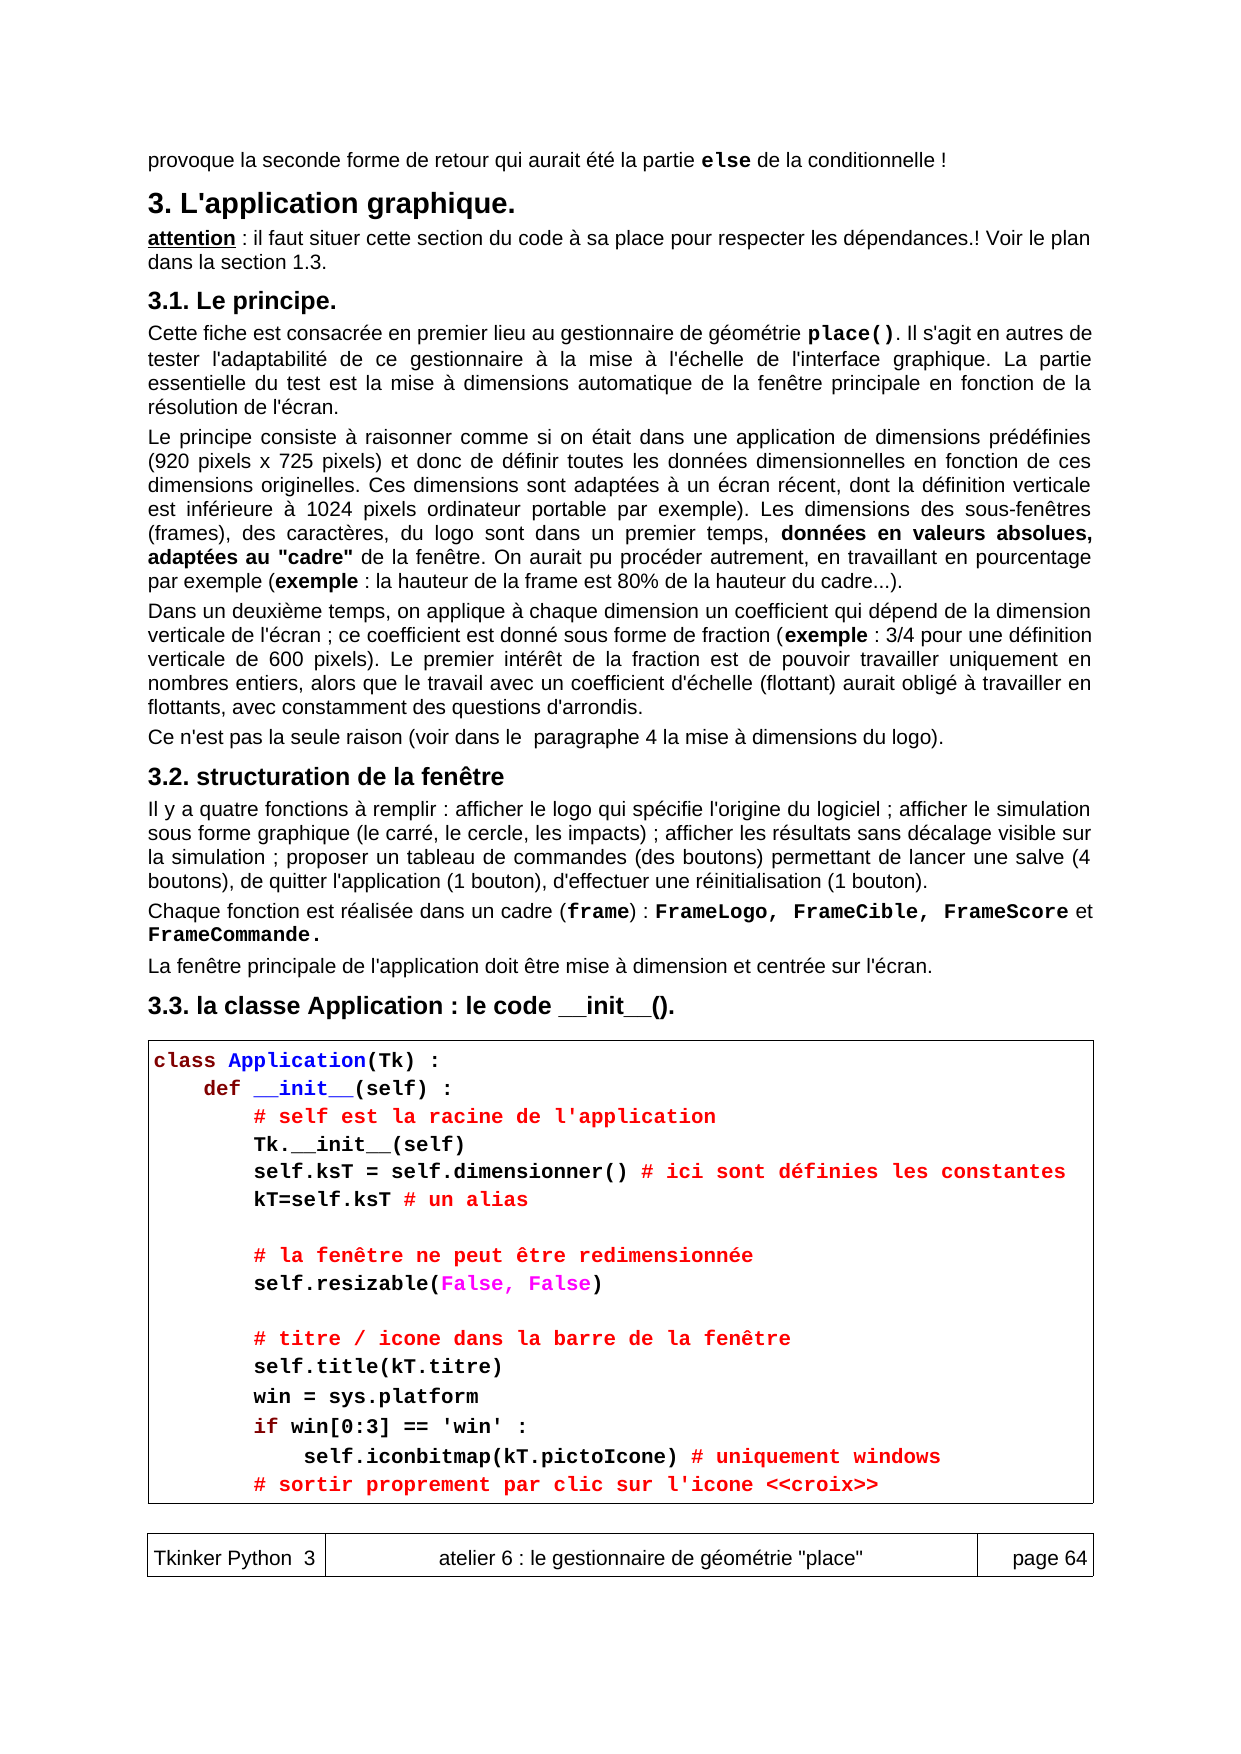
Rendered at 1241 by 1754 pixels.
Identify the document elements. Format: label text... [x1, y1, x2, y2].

subtitle 3.3. la classe Application : le code __init__(). [148, 991, 1093, 1019]
subtitle 3.1. Le principe. [148, 286, 1093, 315]
text Le principe consiste à raisonner comme si on était dans une application de dimensions prédéfinies (920 pixels x 725 pixels) et donc de définir toutes les données dimensionnelles en fonction de ces dimensions originelles. Ces dimensions sont adaptées à un écran récent, dont la définition verticale est inférieure à 1024 pixels ordinateur portable par exemple). Les dimensions des sous-fenêtres (frames), des caractères, du logo sont dans un premier temps, données en valeurs absolues, adaptées au "cadre" de la fenêtre. On aurait pu procéder autrement, en travaillant en pourcentage par exemple (exemple : la hauteur de la frame est 80% de la hauteur du cadre...). [148, 425, 1093, 593]
subtitle 3.2. structuration de la fenêtre [148, 762, 1093, 790]
text attention : il faut situer cette section du code à sa place pour respecter les dépendances.! Voir le plan dans la section 1.3. [148, 226, 1093, 274]
text Cette fiche est consacrée en premier lieu au gestionnaire de géométrie place(). Il s'agit en autres de tester l'adaptabilité de ce gestionnaire à la mise à l'échelle de l'interface graphique. La partie essentielle du test est la mise à dimensions automatique de la fenêtre principale en fonction de la résolution de l'écran. [148, 321, 1093, 419]
text Il y a quatre fonctions à remplir : afficher le logo qui spécifie l'origine du logiciel ; afficher le simulation sous forme graphique (le carré, le cercle, les impacts) ; afficher les résultats sans décalage visible sur la simulation ; proposer un tableau de commandes (des boutons) permettant de lancer une salve (4 boutons), de quitter l'application (1 bouton), d'effectuer une réinitialisation (1 bouton). [148, 797, 1093, 892]
text provoque la seconde forme de retour qui aurait été la partie else de la conditionnelle ! [148, 148, 1093, 173]
text Ce n'est pas la seule raison (voir dans le paragraphe 4 la mise à dimensions du logo). [148, 725, 1093, 749]
subtitle 3. L'application graphique. [148, 186, 1093, 219]
table_header class Application(Tk) : def __init__(self) : # self est la racine de l'application Tk.__init__(self) self.ksT = self.dimensionner() # ici sont définies les constantes kT=self.ksT # un alias # la fenêtre ne peut être redimensionnée self.resizable(False, False) # titre / icone dans la barre de la fenêtre self.title(kT.titre) win = sys.platform if win[0:3] == 'win' : self.iconbitmap(kT.pictoIcone) # uniquement windows # sortir proprement par clic sur l'icone <<croix>> [149, 1041, 1093, 1503]
text La fenêtre principale de l'application doit être mise à dimension et centrée sur l'écran. [148, 954, 1093, 978]
text Dans un deuxième temps, on applique à chaque dimension un coefficient qui dépend de la dimension verticale de l'écran ; ce coefficient est donné sous forme de fraction (exemple : 3/4 pour une définition verticale de 600 pixels). Le premier intérêt de la fraction est de pouvoir travailler uniquement en nombres entiers, alors que le travail avec un coefficient d'échelle (flottant) aurait obligé à travailler en flottants, avec constamment des questions d'arrondis. [148, 599, 1093, 719]
text Chaque fonction est réalisée dans un cadre (frame) : FrameLogo, FrameCible, FrameScore et FrameCommande. [148, 899, 1093, 948]
